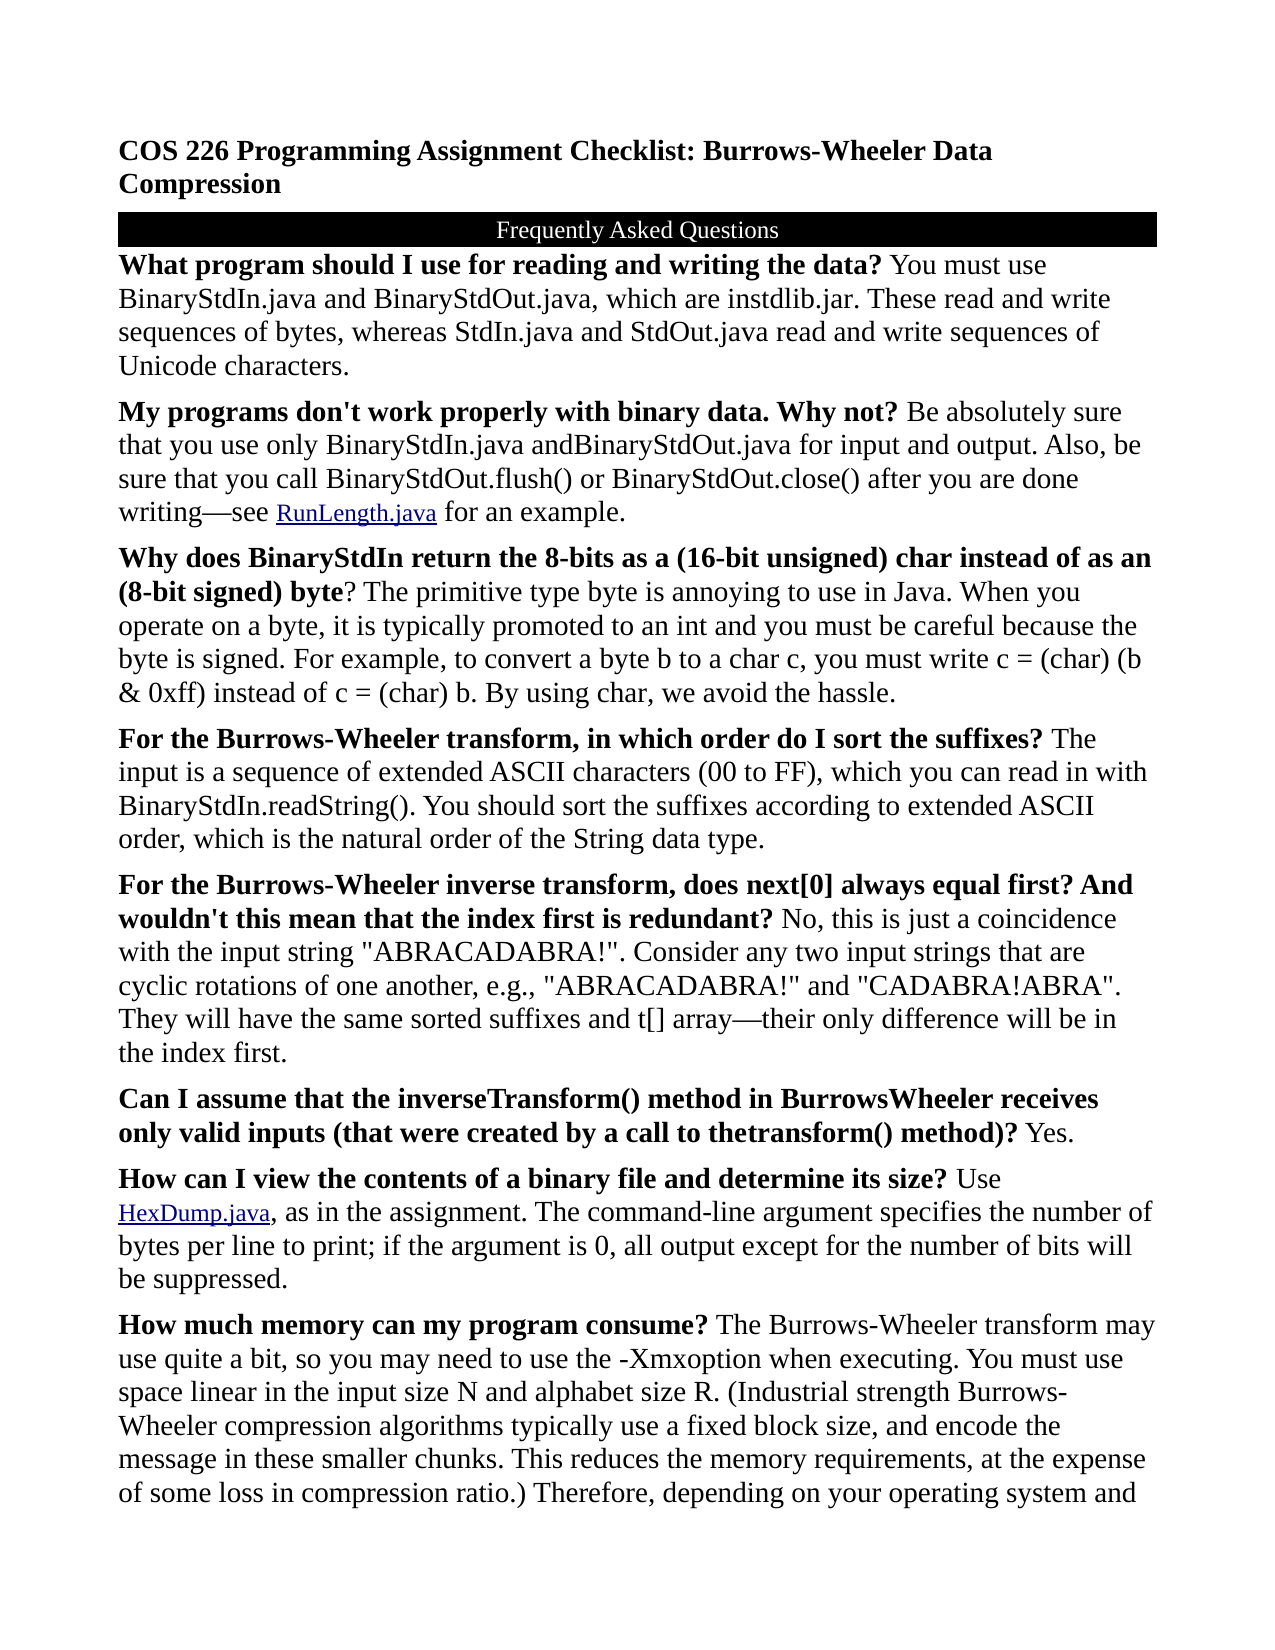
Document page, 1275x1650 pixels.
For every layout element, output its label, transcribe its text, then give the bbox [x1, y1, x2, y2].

text How can I view the contents of a binary file and determine its size? Use HexDump.java, as in the assignment. The command-line argument specifies the number of bytes per line to print; if the argument is 0, all output except for the number of bits will be suppressed. [118, 1161, 1157, 1295]
text For the Burrows-Wheeler transform, in which order do I sort the suffixes? The input is a sequence of extended ASCII characters (00 to FF), which you can read in with BinaryStdIn.readString(). You should sort the suffixes according to extended ASCII order, which is the natural order of the String data type. [118, 721, 1157, 855]
text My programs don't work properly with binary data. Why not? Be absolutely sure that you use only BinaryStdIn.java andBinaryStdOut.java for input and output. Also, be sure that you call BinaryStdOut.flush() or BinaryStdOut.close() after you are done writing—see RunLength.java for an example. [118, 394, 1157, 528]
table_header Frequently Asked Questions [118, 212, 1157, 247]
text What program should I use for reading and writing the data? You must use BinaryStdIn.java and BinaryStdOut.java, which are instdlib.jar. These read and write sequences of bytes, whereas StdIn.java and StdOut.java read and write sequences of Unicode characters. [118, 247, 1157, 381]
text Can I assume that the inverseTransform() method in BurrowsWheeler receives only valid inputs (that were created by a call to thetransform() method)? Yes. [118, 1081, 1157, 1148]
text Why does BinaryStdIn return the 8-bits as a (16-bit unsigned) char instead of as an (8-bit signed) byte? The primitive type byte is annoying to use in Java. When you operate on a byte, it is typically promoted to an int and you must be careful because the byte is signed. For example, to convert a byte b to a char c, you must write c = (char) (b & 0xff) instead of c = (char) b. By using char, we avoid the hassle. [118, 541, 1157, 708]
subtitle COS 226 Programming Assignment Checklist: Burrows-Wheeler Data Compression [118, 133, 1157, 200]
text For the Burrows-Wheeler inverse transform, does next[0] always equal first? And wouldn't this mean that the index first is redundant? No, this is just a coincidence with the input string "ABRACADABRA!". Consider any two input strings that are cyclic rotations of one another, e.g., "ABRACADABRA!" and "CADABRA!ABRA". They will have the same sorted suffixes and t[] array—their only difference will be in the index first. [118, 867, 1157, 1069]
text How much memory can my program consume? The Burrows-Wheeler transform may use quite a bit, so you may need to use the -Xmxoption when executing. You must use space linear in the input size N and alphabet size R. (Industrial strength Burrows-Wheeler compression algorithms typically use a fixed block size, and encode the message in these smaller chunks. This reduces the memory requirements, at the expense of some loss in compression ratio.) Therefore, depending on your operating system and [118, 1307, 1157, 1509]
